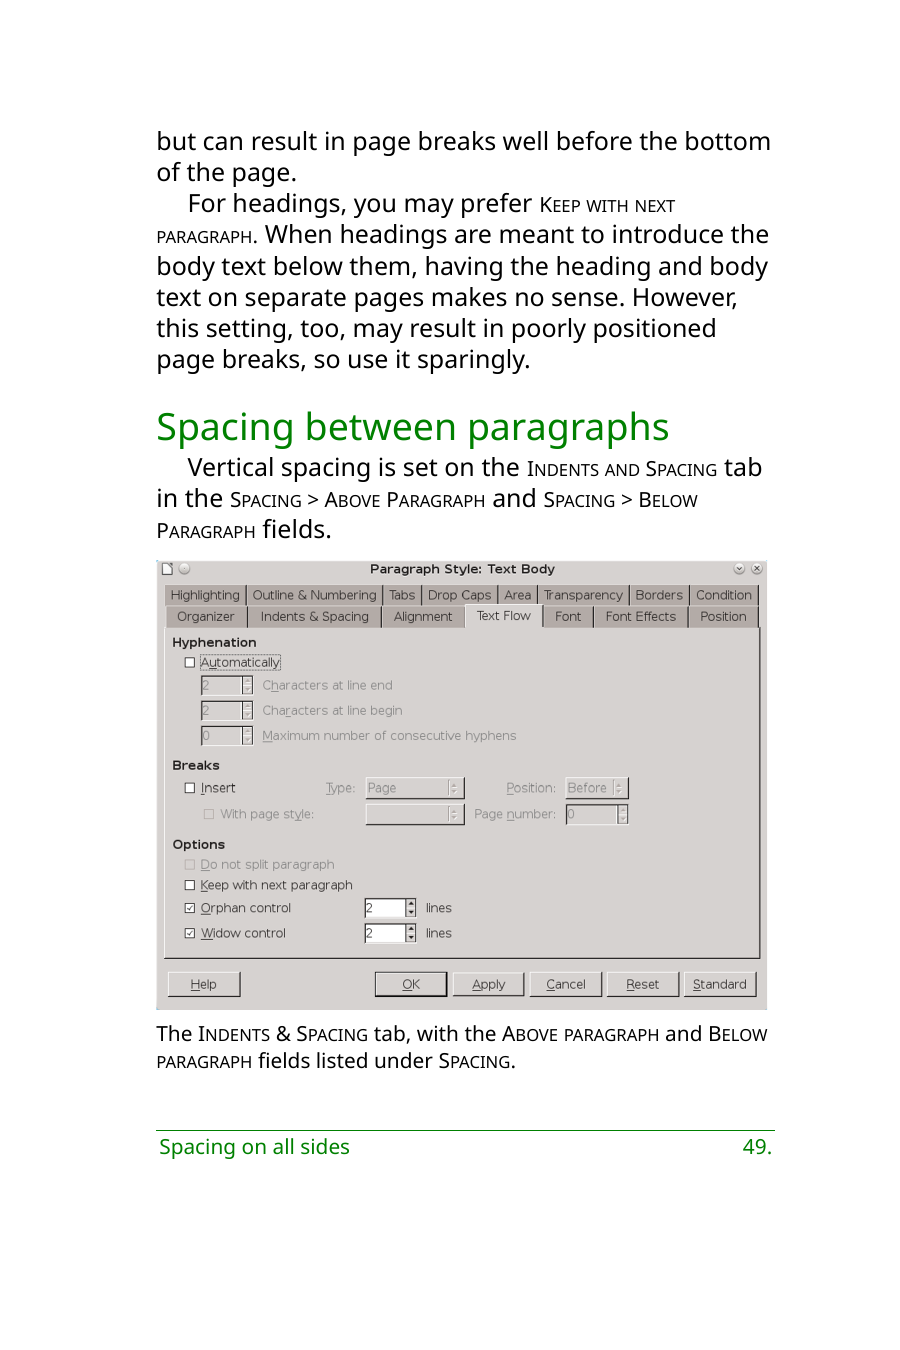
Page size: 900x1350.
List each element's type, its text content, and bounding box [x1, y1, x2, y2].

text but can result in page breaks well before the bottom of the page. [156, 125, 775, 187]
picture [156, 560, 768, 1010]
table_cell The Indents & Spacing tab, with the Above paragraph and Below paragraph fields listed under Spacing. [156, 1011, 775, 1073]
text Vertical spacing is set on the Indents and Spacing tab in the Spacing > Above Paragraph and Spacing > Below Paragraph fields. [156, 451, 775, 545]
text For headings, you may prefer Keep with next paragraph. When headings are meant to introduce the body text below them, having the heading and body text on separate pages makes no sense. However, this setting, too, may result in poorly positioned page breaks, so use it sparingly. [156, 187, 775, 375]
table_header [156, 560, 775, 1011]
subtitle Spacing between paragraphs [156, 400, 775, 451]
